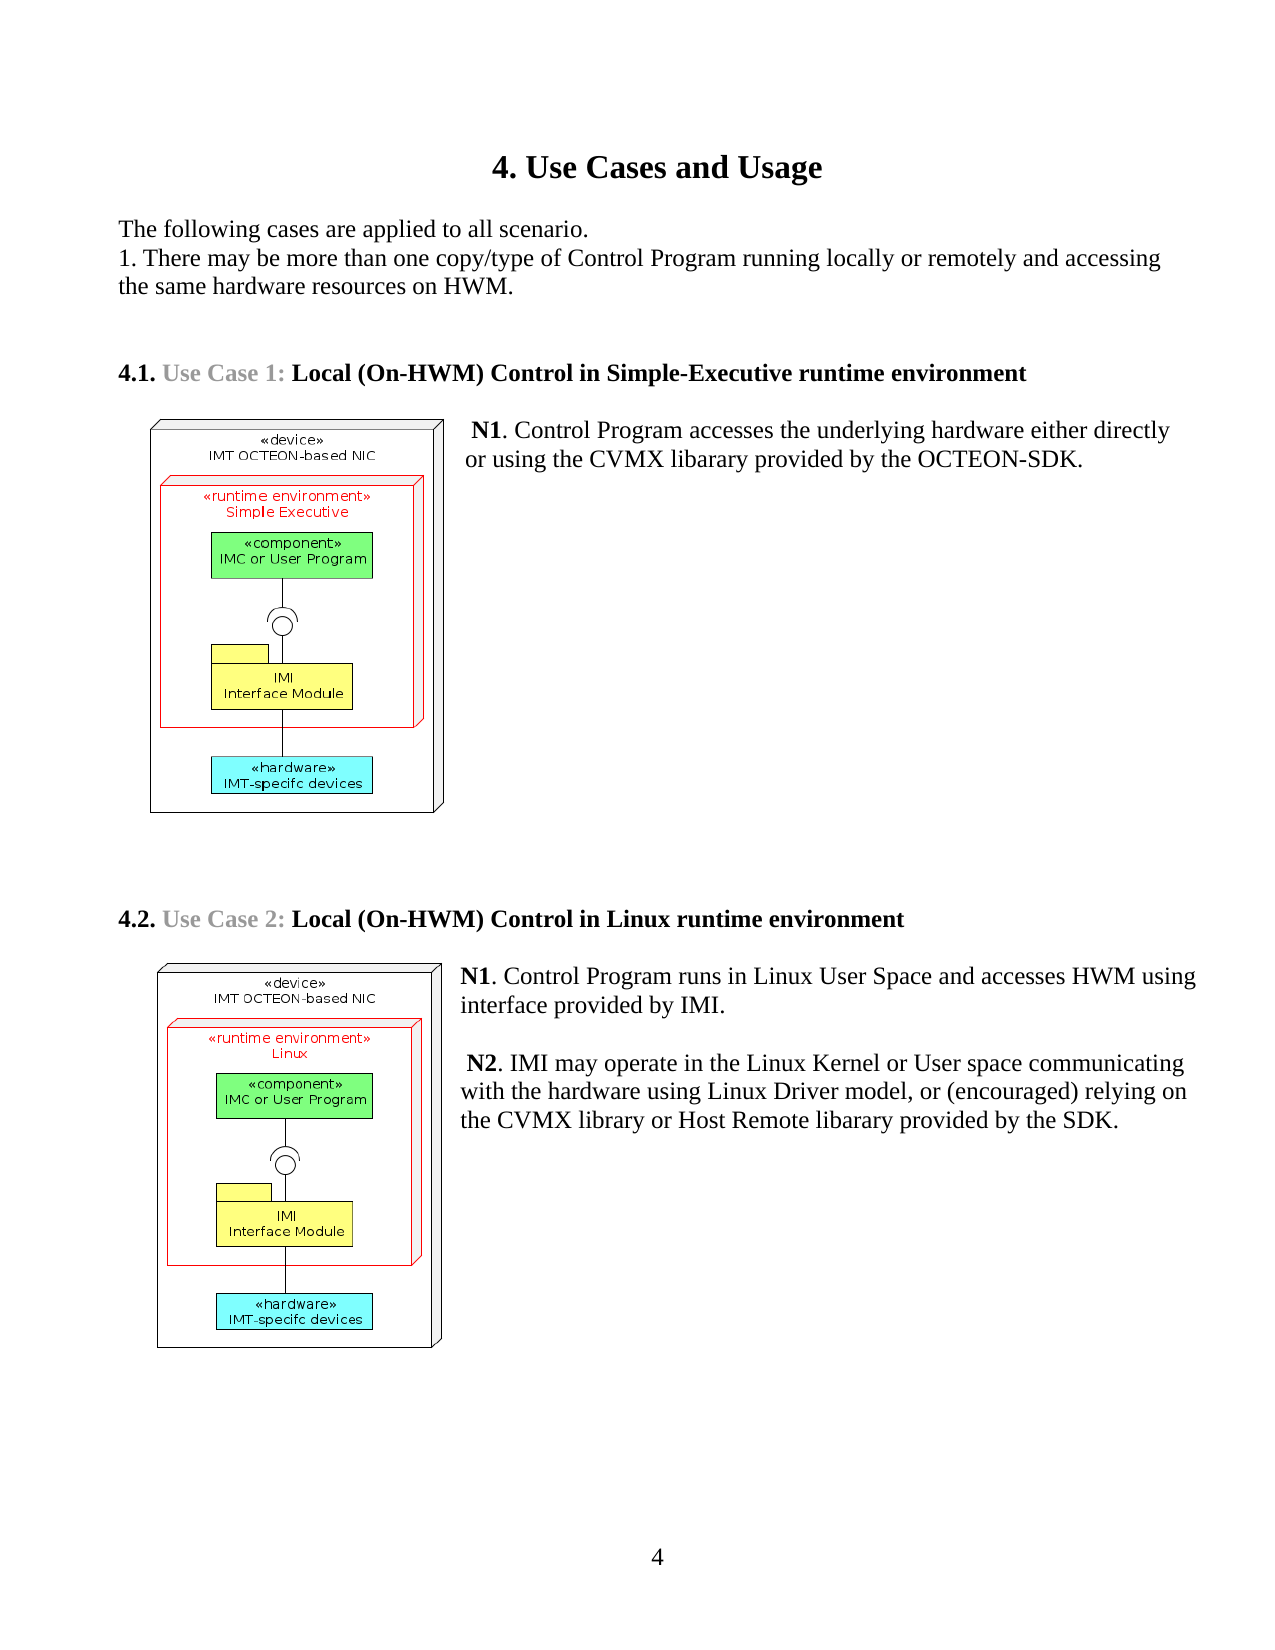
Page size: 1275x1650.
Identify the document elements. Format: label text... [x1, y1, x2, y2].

picture [130, 400, 465, 831]
text 1. There may be more than one copy/type of Control Program running locally or remotely and accessing the same hardware resources on HWM. [118, 243, 1196, 300]
text N2. IMI may operate in the Linux Kernel or User space communicating with the hardware using Linux Driver model, or (encouraged) relying on the CVMX library or Host Remote libarary provided by the SDK. [461, 1048, 1196, 1134]
picture [137, 944, 461, 1366]
text The following cases are applied to all scenario. [118, 214, 1196, 243]
text N1. Control Program accesses the underlying hardware either directly or using the CVMX libarary provided by the OCTEON-SDK. [465, 415, 1196, 473]
text 4.1. Use Case 1: Local (On-HWM) Control in Simple-Executive runtime environment [118, 358, 1196, 386]
text N1. Control Program runs in Linux User Space and accesses HWM using interface provided by IMI. [461, 961, 1196, 1019]
text 4.2. Use Case 2: Local (On-HWM) Control in Linux runtime environment [118, 904, 1196, 933]
text 4. Use Cases and Usage [118, 147, 1196, 185]
